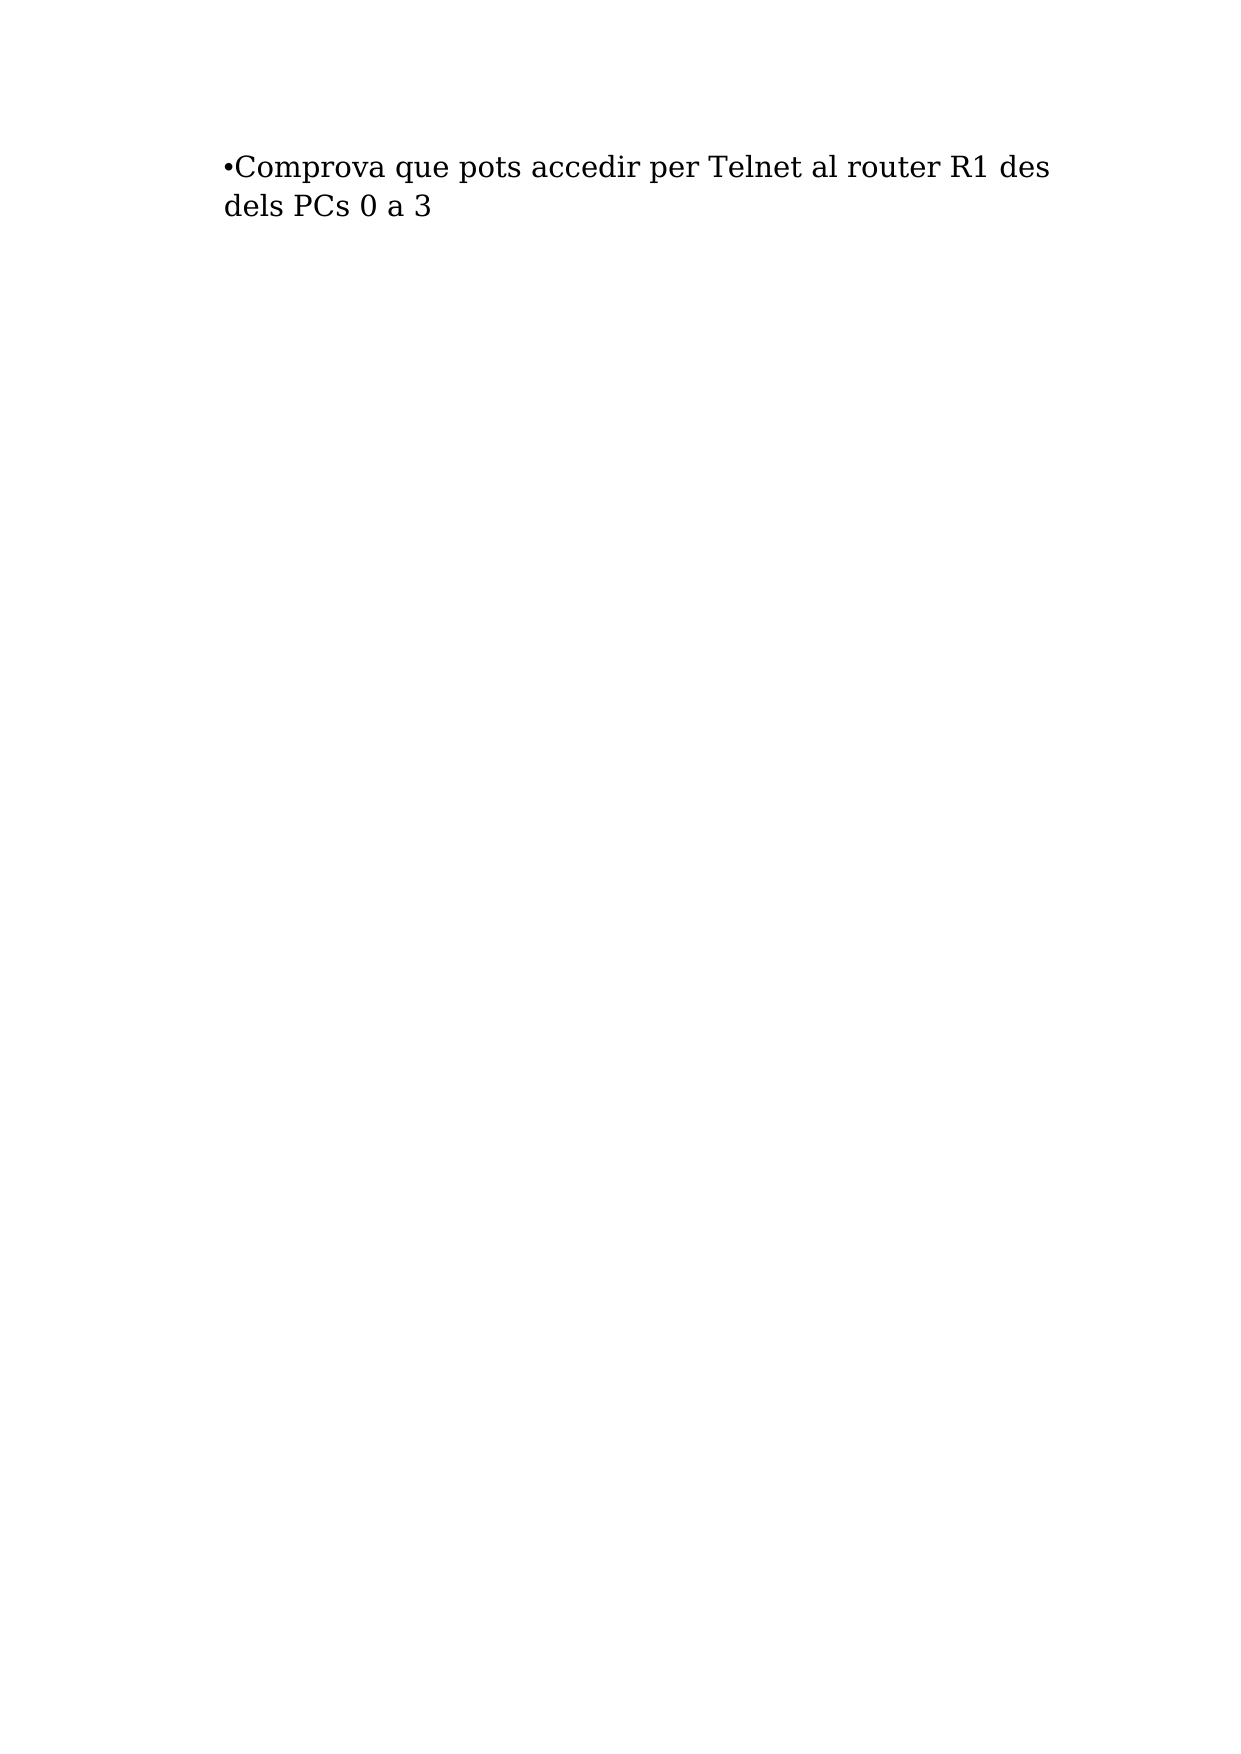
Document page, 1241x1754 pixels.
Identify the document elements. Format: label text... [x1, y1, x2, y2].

list Comprova que pots accedir per Telnet al router R1 des dels PCs 0 a 3 [150, 150, 1090, 223]
